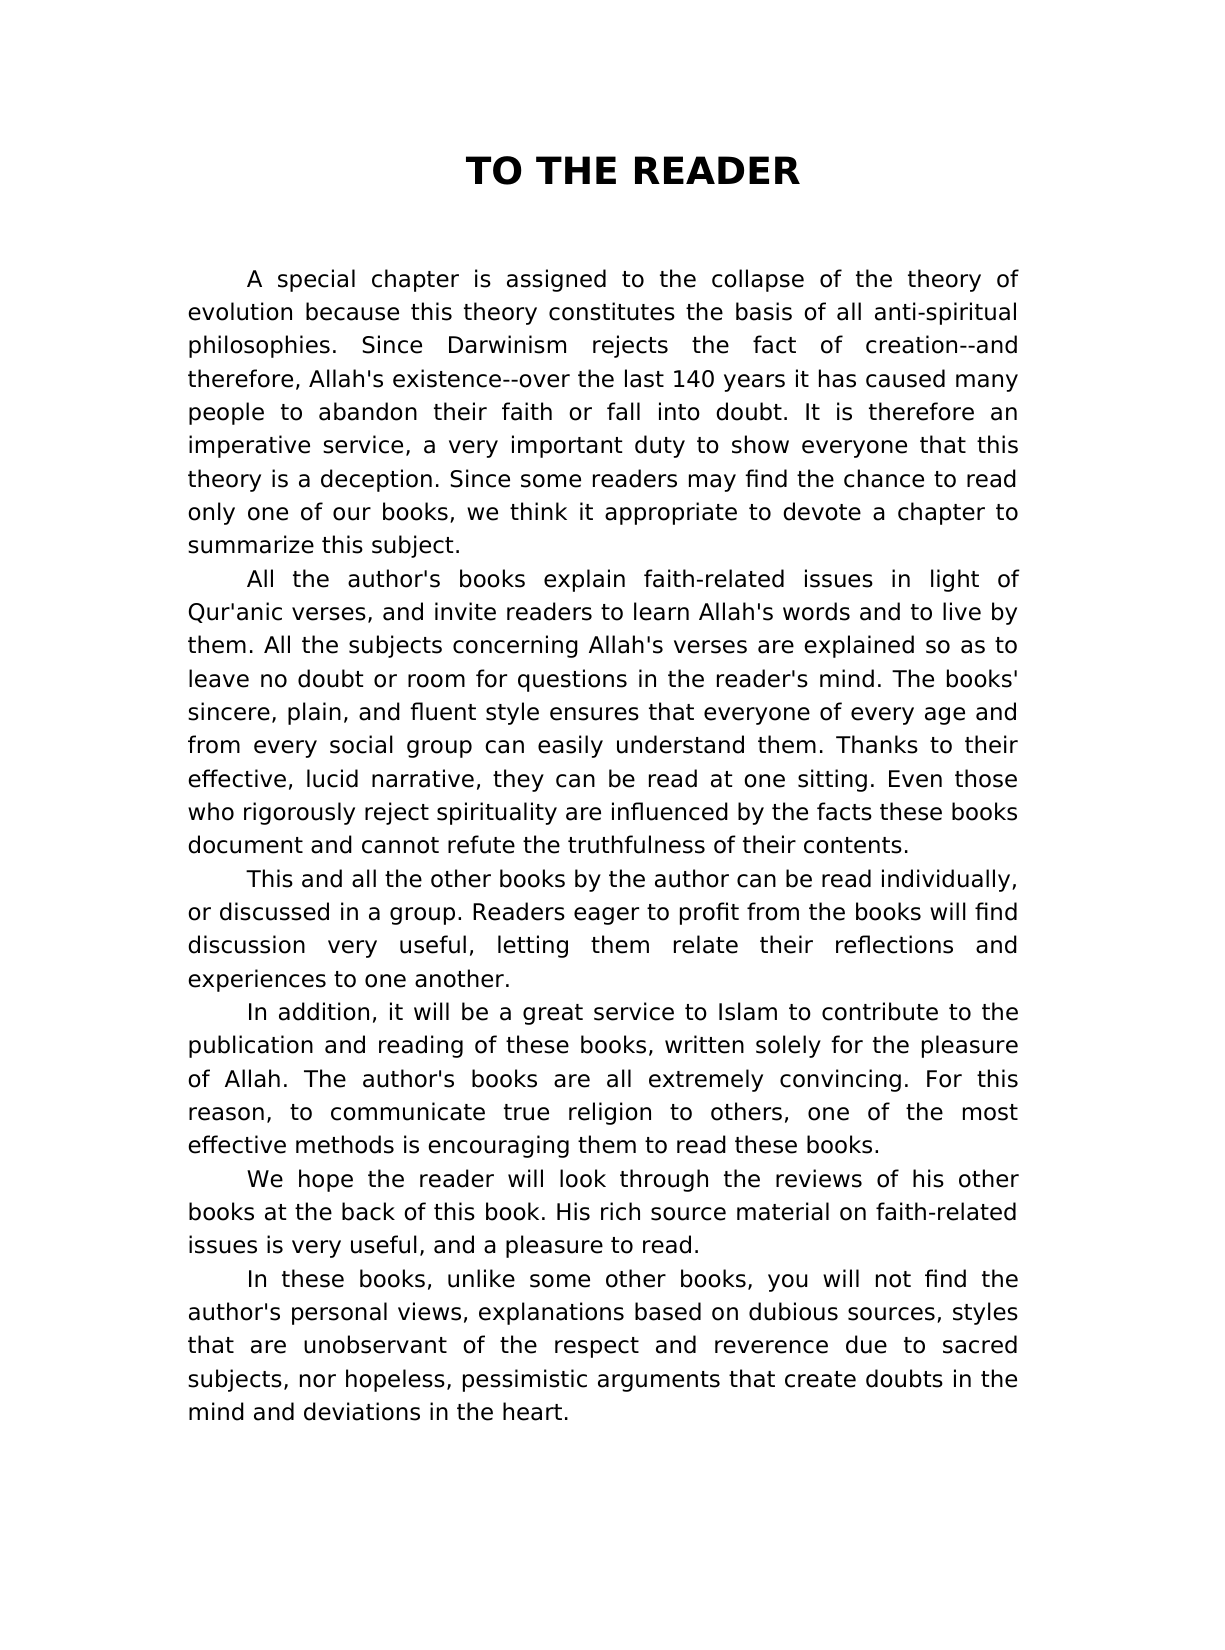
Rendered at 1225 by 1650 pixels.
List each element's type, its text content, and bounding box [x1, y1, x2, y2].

text A special chapter is assigned to the collapse of the theory of evolution because this theory constitutes the basis of all anti-spiritual philosophies. Since Darwinism rejects the fact of creation--and therefore, Allah's existence--over the last 140 years it has caused many people to abandon their faith or fall into doubt. It is therefore an imperative service, a very important duty to show everyone that this theory is a deception. Since some readers may find the chance to read only one of our books, we think it appropriate to devote a chapter to summarize this subject. [187, 260, 1020, 560]
text This and all the other books by the author can be read individually, or discussed in a group. Readers eager to profit from the books will find discussion very useful, letting them relate their reflections and experiences to one another. [187, 860, 1020, 994]
text We hope the reader will look through the reviews of his other books at the back of this book. His rich source material on faith-related issues is very useful, and a pleasure to read. [187, 1160, 1020, 1260]
text TO THE READER [187, 150, 1020, 194]
text In these books, unlike some other books, you will not find the author's personal views, explanations based on dubious sources, styles that are unobservant of the respect and reverence due to sacred subjects, nor hopeless, pessimistic arguments that create doubts in the mind and deviations in the heart. [187, 1260, 1020, 1427]
text All the author's books explain faith-related issues in light of Qur'anic verses, and invite readers to learn Allah's words and to live by them. All the subjects concerning Allah's verses are explained so as to leave no doubt or room for questions in the reader's mind. The books' sincere, plain, and fluent style ensures that everyone of every age and from every social group can easily understand them. Thanks to their effective, lucid narrative, they can be read at one sitting. Even those who rigorously reject spirituality are influenced by the facts these books document and cannot refute the truthfulness of their contents. [187, 560, 1020, 860]
text In addition, it will be a great service to Islam to contribute to the publication and reading of these books, written solely for the pleasure of Allah. The author's books are all extremely convincing. For this reason, to communicate true religion to others, one of the most effective methods is encouraging them to read these books. [187, 994, 1020, 1160]
